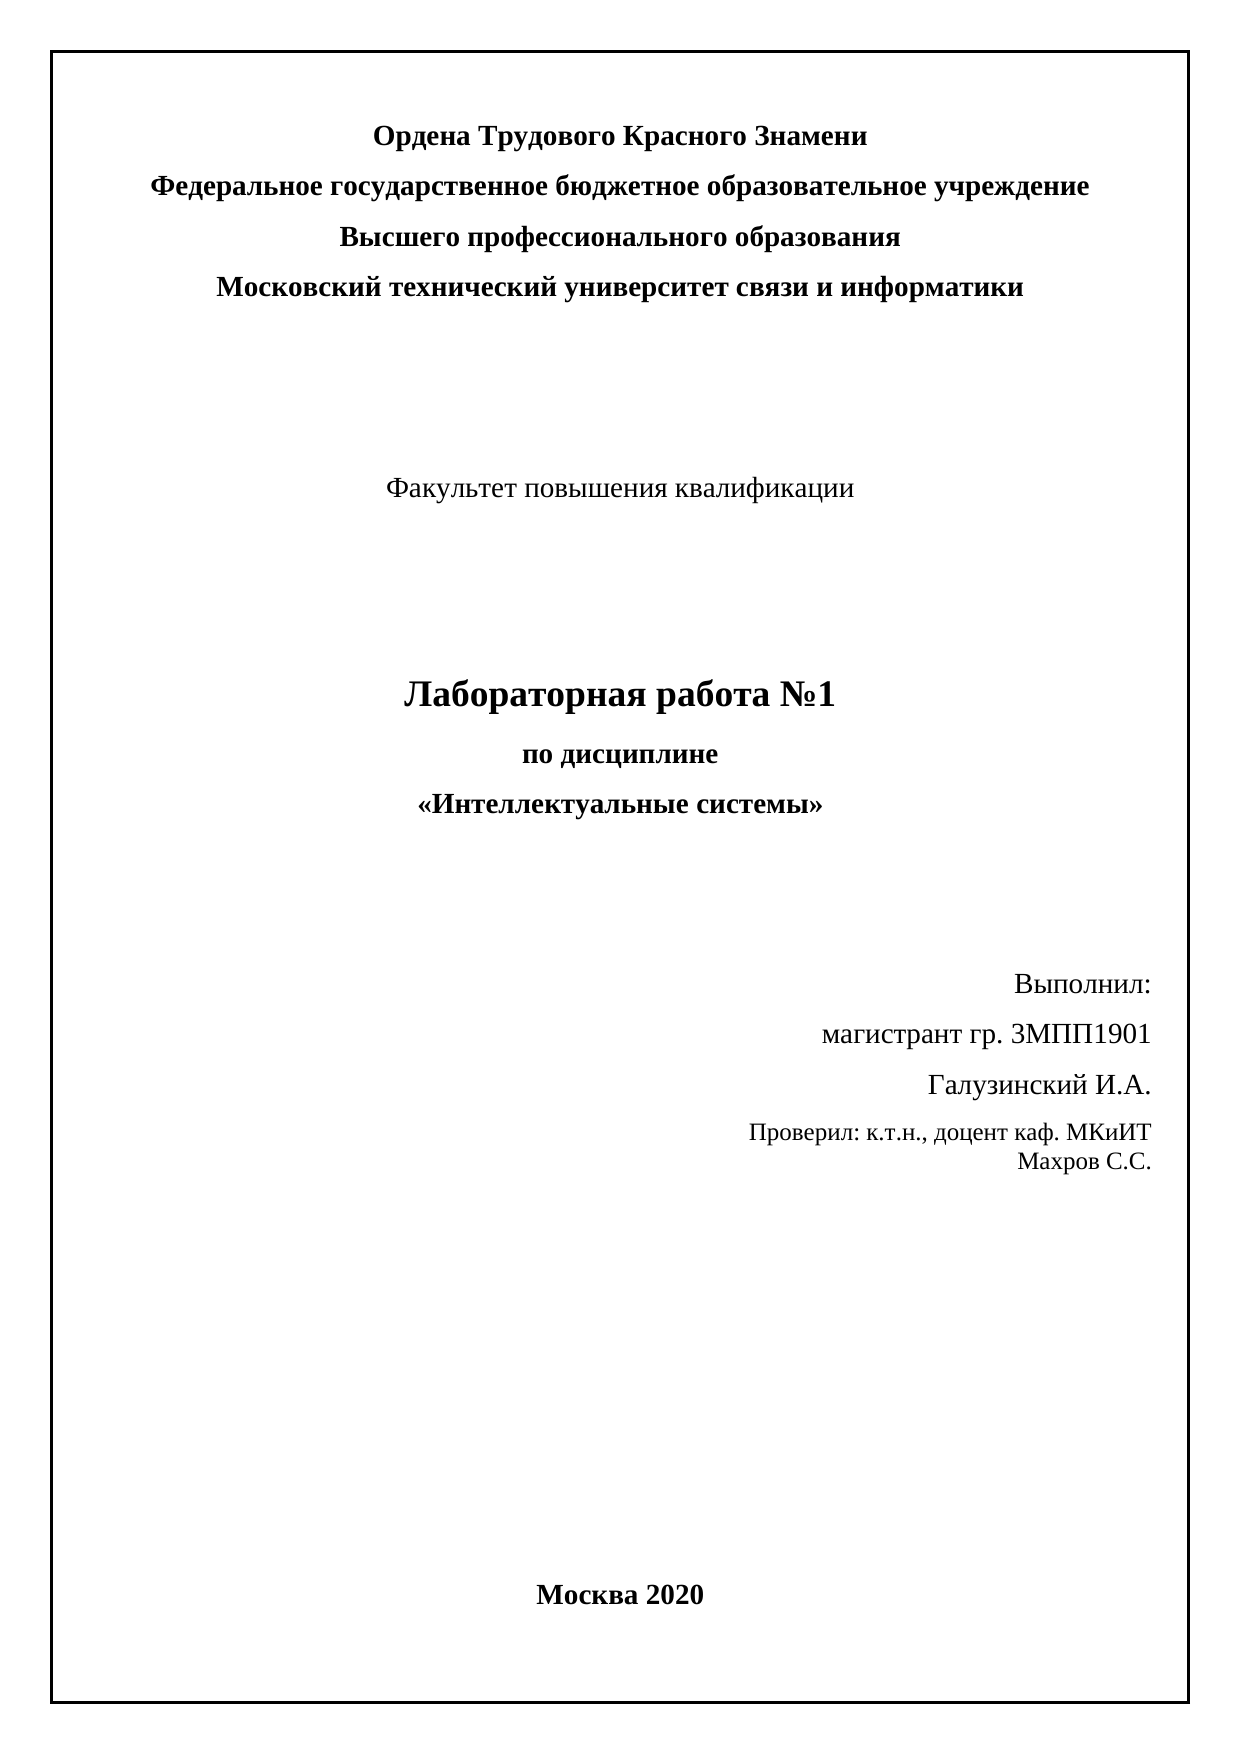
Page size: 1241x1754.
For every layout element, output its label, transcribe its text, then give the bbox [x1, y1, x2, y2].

text по дисциплине [89, 736, 1152, 770]
text Проверил: к.т.н., доцент каф. МКиИТ [89, 1117, 1152, 1146]
text Ордена Трудового Красного Знамени [89, 118, 1152, 152]
text Махров С.С. [89, 1146, 1152, 1175]
text «Интеллектуальные системы» [89, 787, 1152, 820]
text Галузинский И.А. [89, 1067, 1152, 1100]
text Московский технический университет связи и информатики [89, 269, 1152, 303]
text Лабораторная работа №1 [89, 672, 1152, 715]
text магистрант гр. 3МПП1901 [89, 1017, 1152, 1050]
text Факультет повышения квалификации [89, 470, 1152, 504]
text Выполнил: [89, 966, 1152, 1000]
text Высшего профессионального образования [89, 219, 1152, 252]
text Москва 2020 [89, 1577, 1152, 1611]
text Федеральное государственное бюджетное образовательное учреждение [89, 168, 1152, 202]
